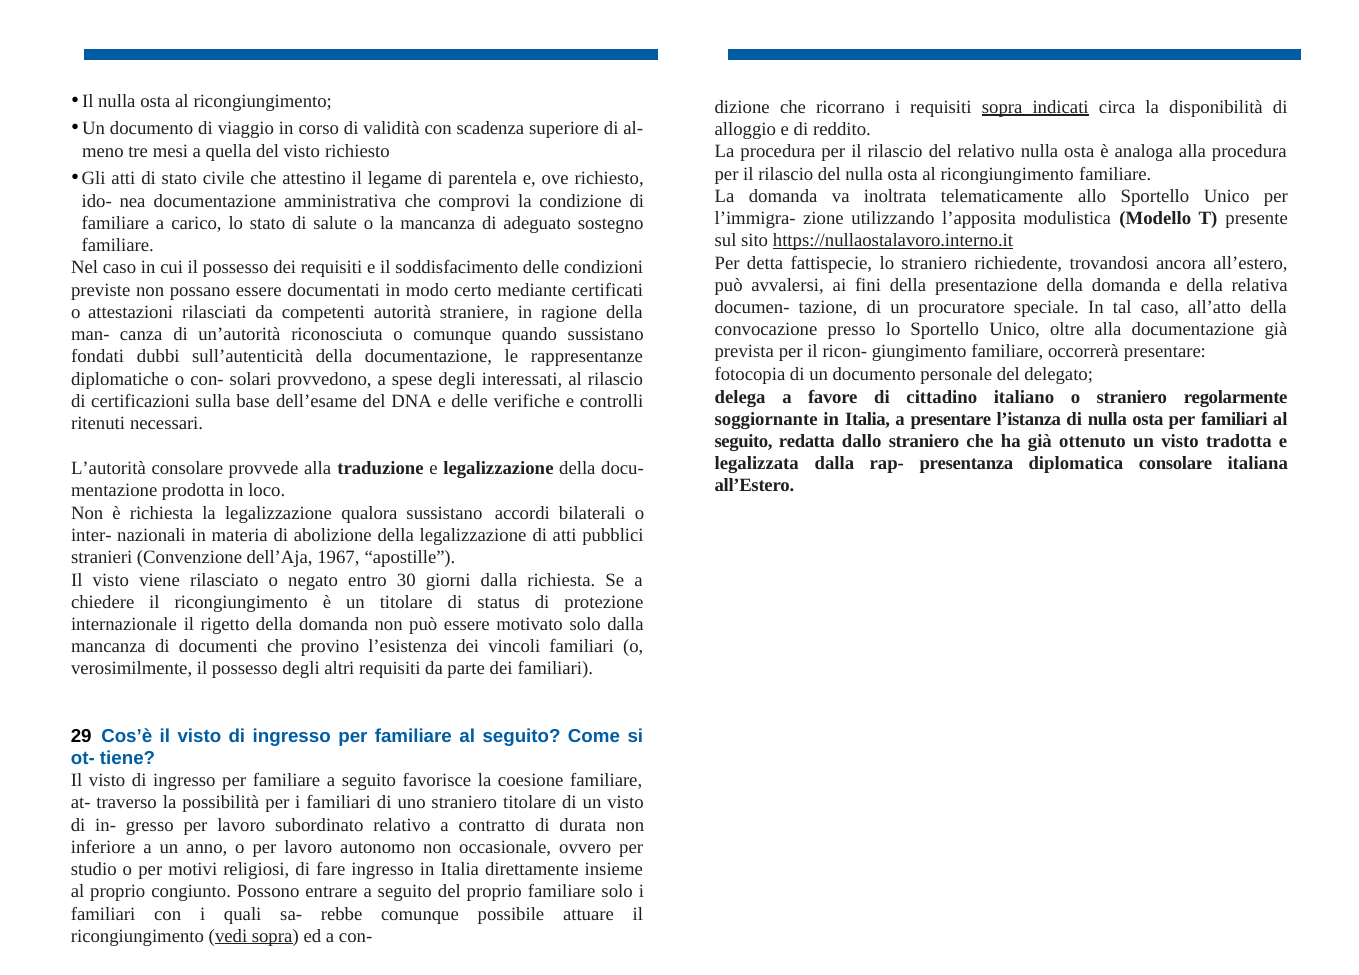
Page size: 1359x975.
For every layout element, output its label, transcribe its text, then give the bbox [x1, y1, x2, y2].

text delega a favore di cittadino italiano o straniero regolarmente soggiornante in Italia, a presentare l’istanza di nulla osta per familiari al seguito, redatta dallo straniero che ha già ottenuto un visto tradotta e legalizzata dalla rap- presentanza diplomatica consolare italiana all’Estero. [714, 386, 1288, 496]
text La domanda va inoltrata telematicamente allo Sportello Unico per l’immigra- zione utilizzando l’apposita modulistica (Modello T) presente sul sito https://nullaostalavoro.interno.it [714, 185, 1288, 251]
text L’autorità consolare provvede alla traduzione e legalizzazione della docu- mentazione prodotta in loco. [71, 457, 644, 501]
text dizione che ricorrano i requisiti sopra indicati circa la disponibilità di alloggio e di reddito. [714, 96, 1288, 139]
list Il nulla osta al ricongiungimento; [71, 86, 648, 112]
subtitle Cos’è il visto di ingresso per familiare al seguito? Come si ot- tiene? [71, 725, 644, 768]
text Per detta fattispecie, lo straniero richiedente, trovandosi ancora all’estero, può avvalersi, ai fini della presentazione della domanda e della relativa documen- tazione, di un procuratore speciale. In tal caso, all’atto della convocazione presso lo Sportello Unico, oltre alla documentazione già prevista per il ricon- giungimento familiare, occorrerà presentare: [714, 252, 1288, 362]
text Il visto viene rilasciato o negato entro 30 giorni dalla richiesta. Se a chiedere il ricongiungimento è un titolare di status di protezione internazionale il rigetto della domanda non può essere motivato solo dalla mancanza di documenti che provino l’esistenza dei vincoli familiari (o, verosimilmente, il possesso degli altri requisiti da parte dei familiari). [71, 568, 644, 679]
text fotocopia di un documento personale del delegato; [714, 363, 1339, 384]
text La procedura per il rilascio del relativo nulla osta è analoga alla procedura per il rilascio del nulla osta al ricongiungimento familiare. [714, 140, 1288, 184]
list Gli atti di stato civile che attestino il legame di parentela e, ove richiesto, ido- nea documentazione amministrativa che comprovi la condizione di familiare a carico, lo stato di salute o la mancanza di adeguato sostegno familiare. [71, 163, 644, 256]
text Il visto di ingresso per familiare a seguito favorisce la coesione familiare, at- traverso la possibilità per i familiari di uno straniero titolare di un visto di in- gresso per lavoro subordinato relativo a contratto di durata non inferiore a un anno, o per lavoro autonomo non occasionale, ovvero per studio o per motivi religiosi, di fare ingresso in Italia direttamente insieme al proprio congiunto. Possono entrare a seguito del proprio familiare solo i familiari con i quali sa- rebbe comunque possibile attuare il ricongiungimento (vedi sopra) ed a con- [71, 769, 644, 946]
text Nel caso in cui il possesso dei requisiti e il soddisfacimento delle condizioni previste non possano essere documentati in modo certo mediante certificati o attestazioni rilasciati da competenti autorità straniere, in ragione della man- canza di un’autorità riconosciuta o comunque quando sussistano fondati dubbi sull’autenticità della documentazione, le rappresentanze diplomatiche o con- solari provvedono, a spese degli interessati, al rilascio di certificazioni sulla base dell’esame del DNA e delle verifiche e controlli ritenuti necessari. [71, 256, 644, 433]
text Non è richiesta la legalizzazione qualora sussistano accordi bilaterali o inter- nazionali in materia di abolizione della legalizzazione di atti pubblici stranieri (Convenzione dell’Aja, 1967, “apostille”). [71, 502, 644, 568]
list Un documento di viaggio in corso di validità con scadenza superiore di al- meno tre mesi a quella del visto richiesto [71, 113, 644, 162]
